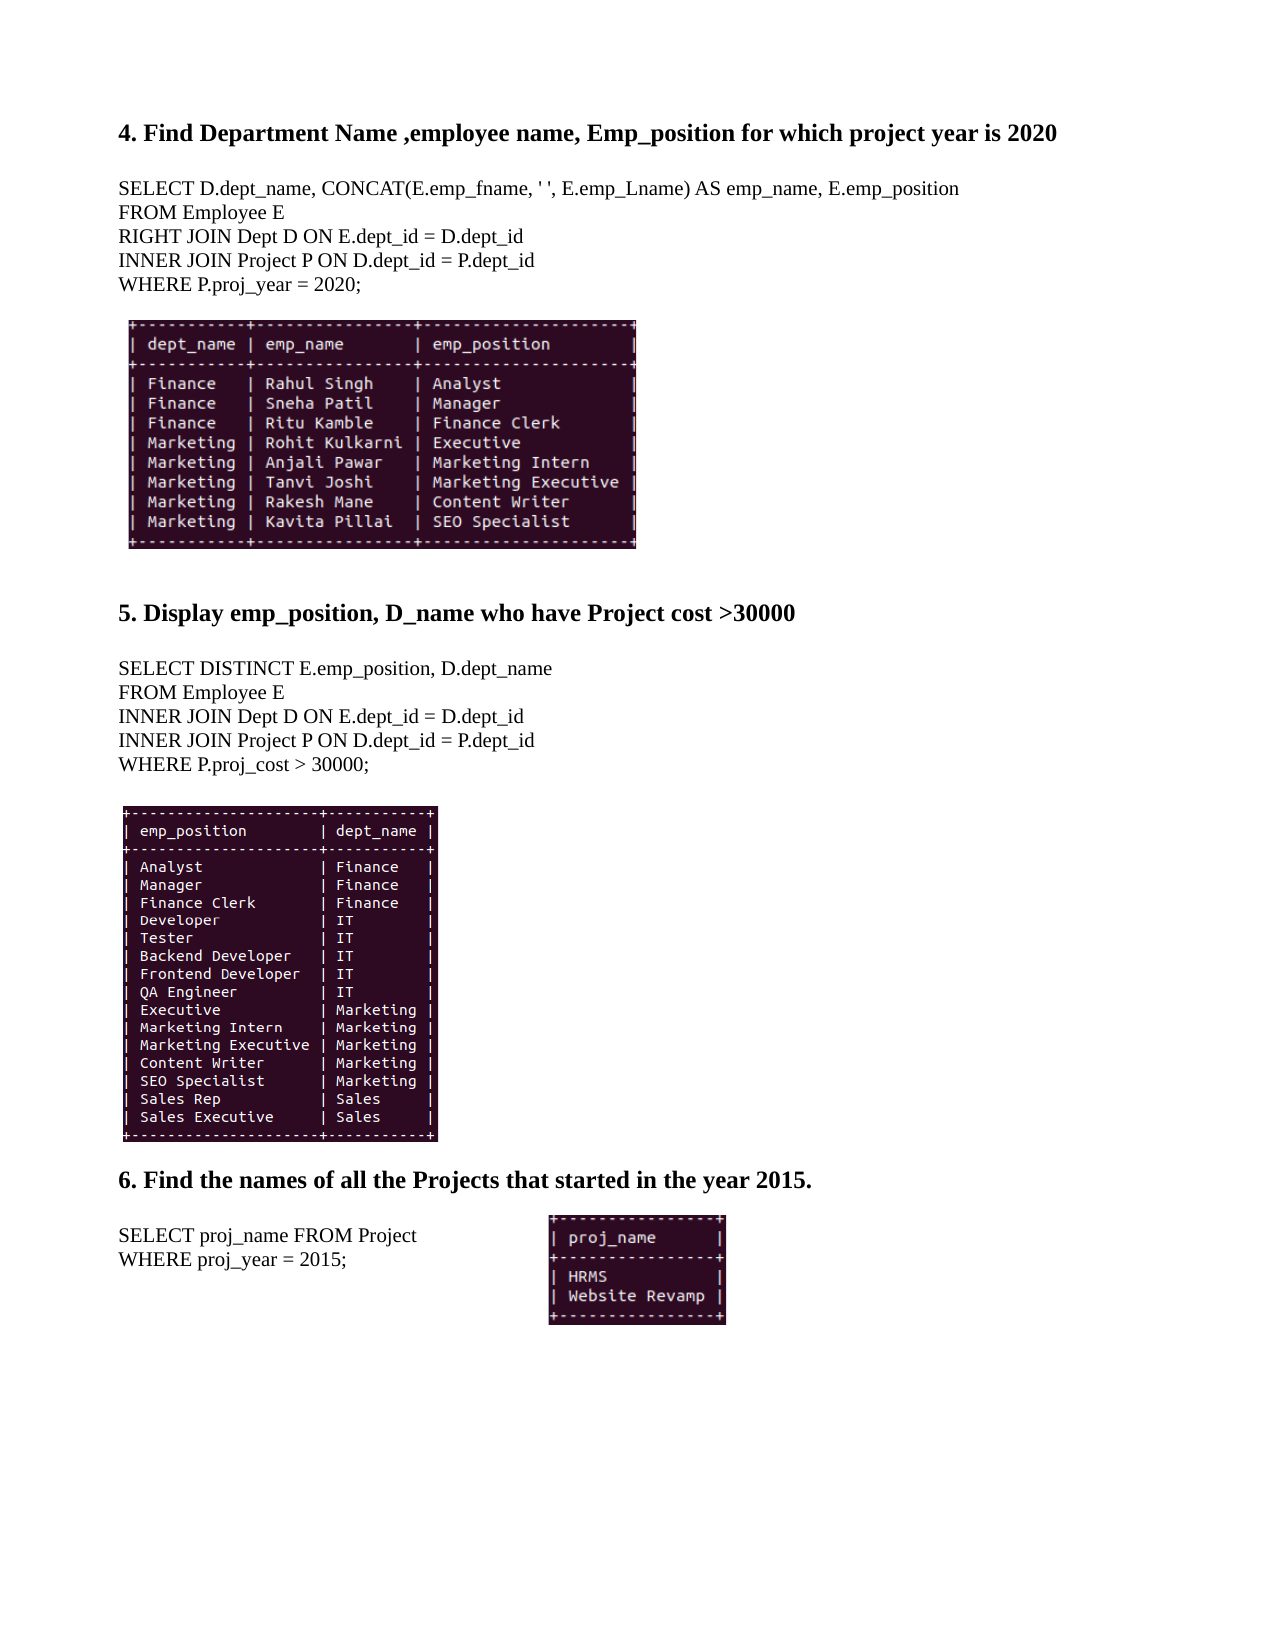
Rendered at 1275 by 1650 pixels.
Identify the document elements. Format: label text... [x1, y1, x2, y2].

text SELECT D.dept_name, CONCAT(E.emp_fname, ' ', E.emp_Lname) AS emp_name, E.emp_position [118, 176, 1157, 200]
text SELECT proj_name FROM Project [118, 1222, 548, 1247]
text INNER JOIN Project P ON D.dept_id = P.dept_id [118, 248, 1157, 272]
text [727, 1247, 1157, 1271]
text RIGHT JOIN Dept D ON E.dept_id = D.dept_id [118, 224, 1157, 248]
text FROM Employee E [118, 680, 1157, 704]
picture [548, 1215, 727, 1325]
text 5. Display emp_position, D_name who have Project cost >30000 [118, 598, 1157, 627]
text INNER JOIN Dept D ON E.dept_id = D.dept_id [118, 704, 1157, 728]
text SELECT DISTINCT E.emp_position, D.dept_name [118, 656, 1157, 680]
picture [123, 806, 439, 1142]
text 4. Find Department Name ,employee name, Emp_position for which project year is 2020 [118, 118, 1157, 147]
text WHERE P.proj_cost > 30000; [118, 752, 1157, 776]
text INNER JOIN Project P ON D.dept_id = P.dept_id [118, 728, 1157, 752]
text FROM Employee E [118, 200, 1157, 224]
text WHERE proj_year = 2015; [118, 1247, 548, 1271]
text WHERE P.proj_year = 2020; [118, 272, 1157, 296]
picture [128, 320, 637, 549]
text 6. Find the names of all the Projects that started in the year 2015. [118, 1165, 1157, 1194]
text [727, 1222, 1157, 1247]
